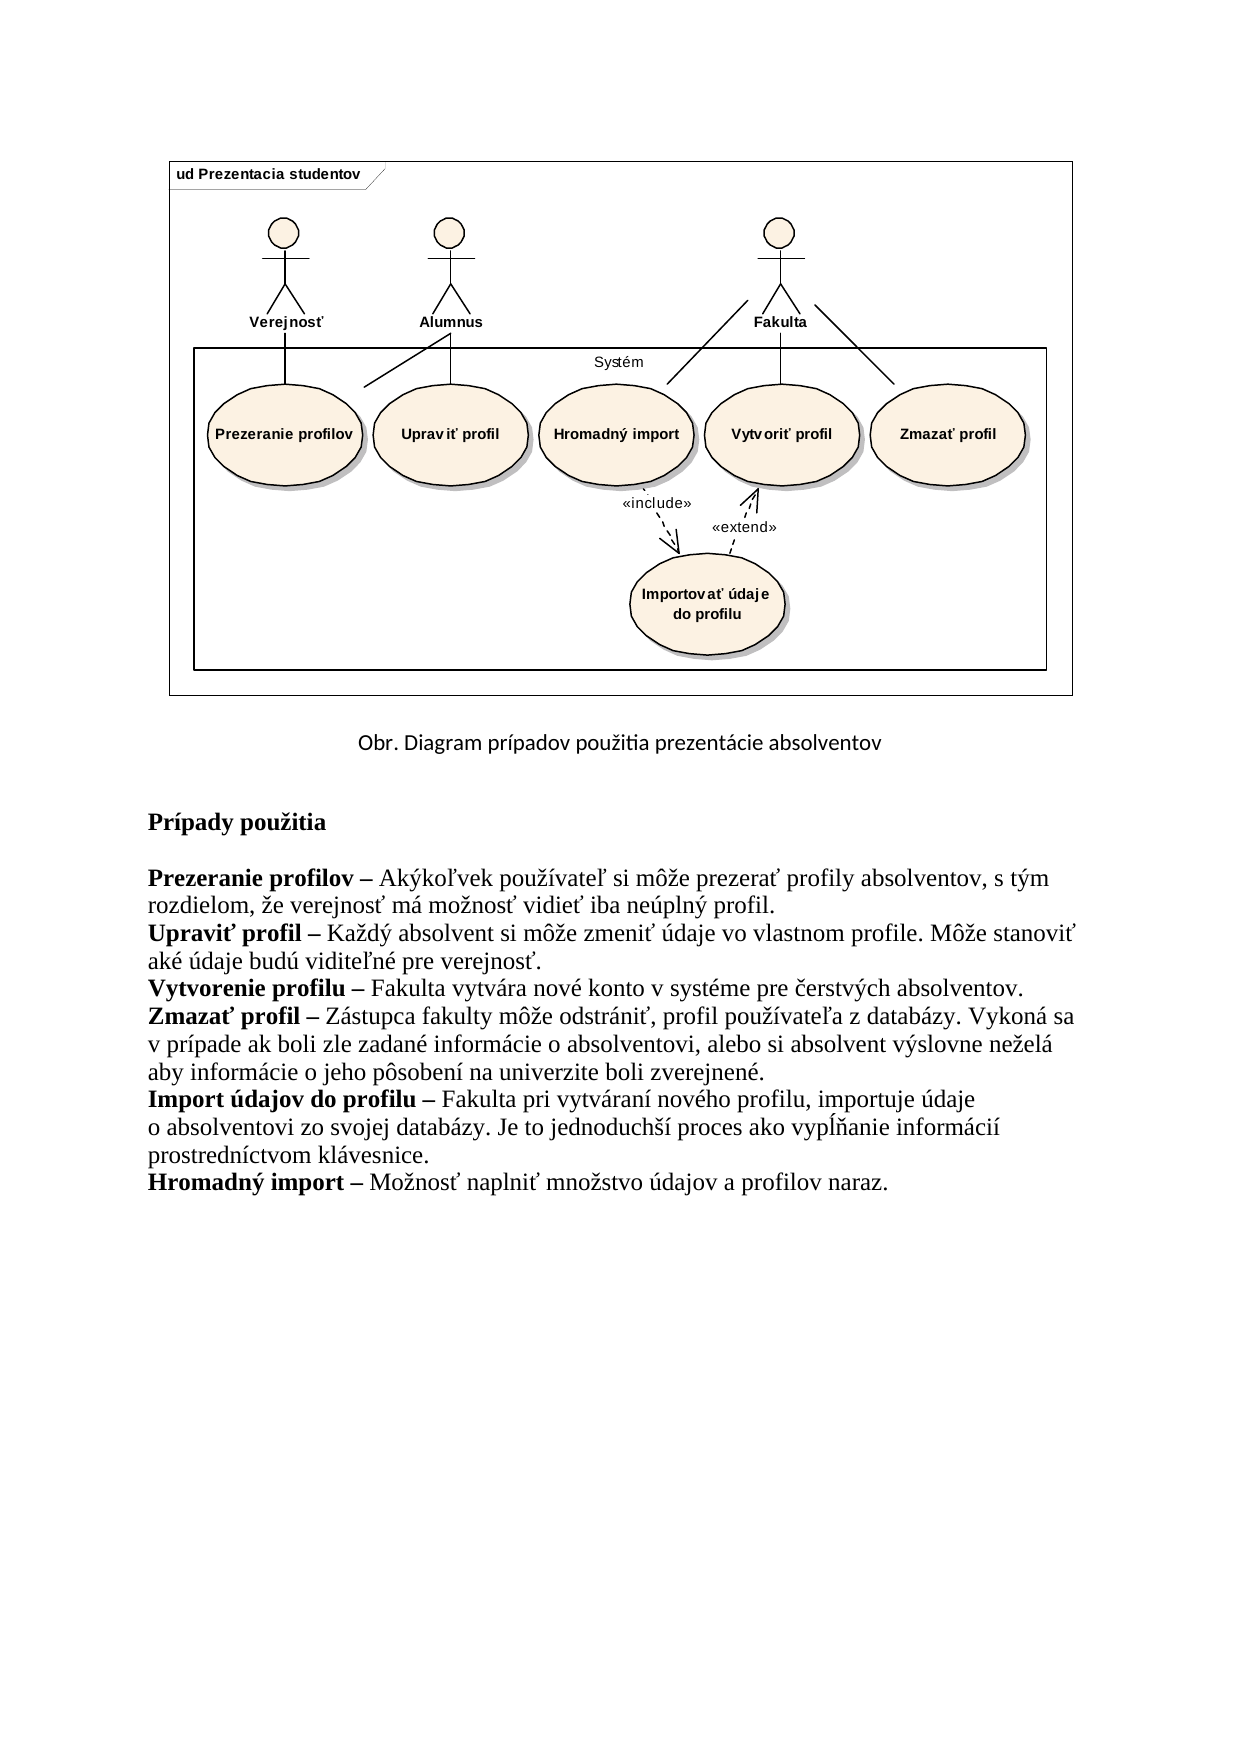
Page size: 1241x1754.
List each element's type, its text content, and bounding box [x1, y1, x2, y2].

text Prípady použitia [148, 808, 1092, 836]
text Obr. Diagram prípadov použitia prezentácie absolventov [148, 733, 1092, 756]
text Import údajov do profilu – Fakulta pri vytváraní nového profilu, importuje údaje o absolventovi zo svojej databázy. Je to jednoduchší proces ako vypĺňanie informácií prostredníctvom klávesnice. [148, 1085, 1092, 1168]
text Vytvorenie profilu – Fakulta vytvára nové konto v systéme pre čerstvých absolventov. [148, 974, 1092, 1002]
text Prezeranie profilov – Akýkoľvek používateľ si môže prezerať profily absolventov, s tým rozdielom, že verejnosť má možnosť vidieť iba neúplný profil. [148, 864, 1092, 919]
text Zmazať profil – Zástupca fakulty môže odstrániť, profil používateľa z databázy. Vykoná sa v prípade ak boli zle zadané informácie o absolventovi, alebo si absolvent výslovne neželá aby informácie o jeho pôsobení na univerzite boli zverejnené. [148, 1002, 1092, 1085]
text Upraviť profil – Každý absolvent si môže zmeniť údaje vo vlastnom profile. Môže stanoviť aké údaje budú viditeľné pre verejnosť. [148, 919, 1092, 974]
text Hromadný import – Možnosť naplniť množstvo údajov a profilov naraz. [148, 1168, 1092, 1196]
